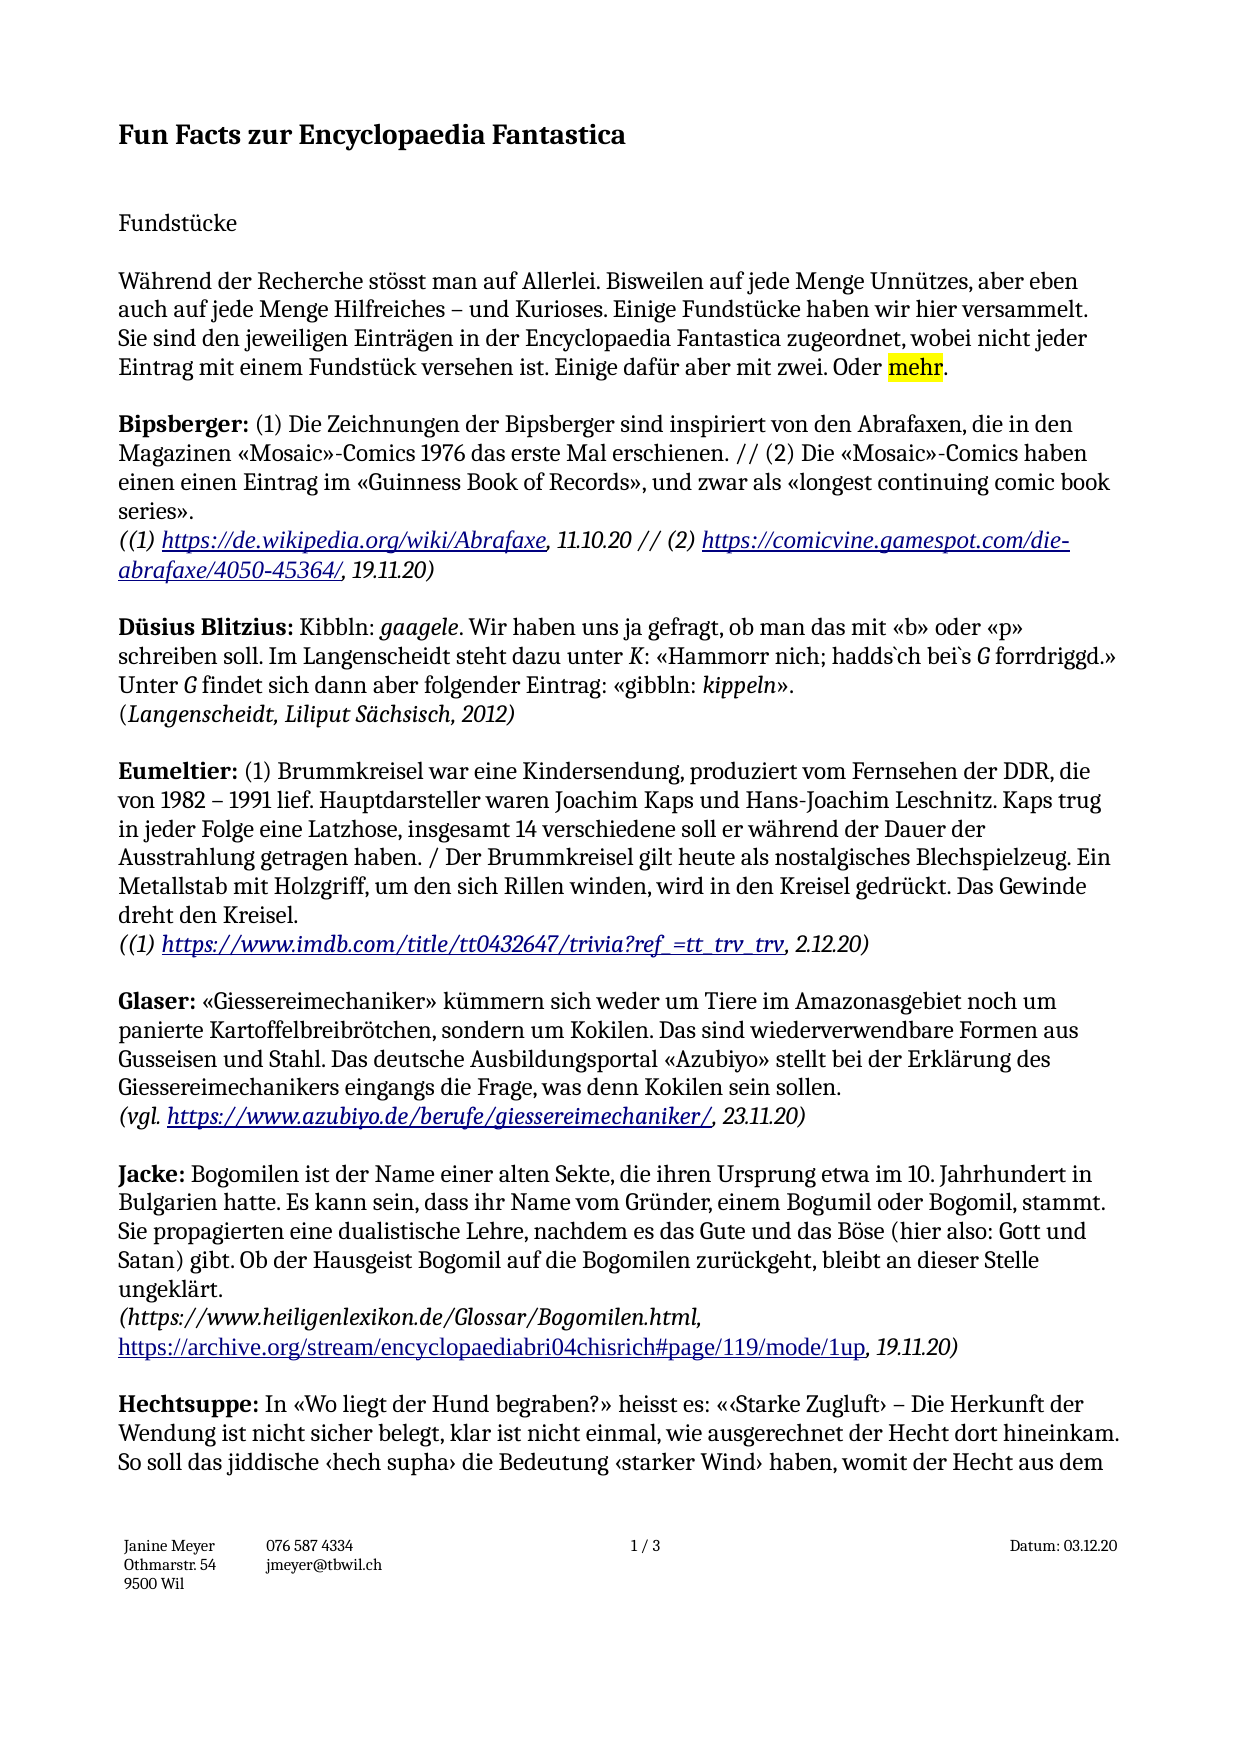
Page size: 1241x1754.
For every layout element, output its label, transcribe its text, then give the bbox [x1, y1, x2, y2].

text Düsius Blitzius: Kibbln: gaagele. Wir haben uns ja gefragt, ob man das mit «b» oder «p» schreiben soll. Im Langenscheidt steht dazu unter K: «Hammorr nich; hadds`ch bei`s G forrdriggd.» Unter G findet sich dann aber folgender Eintrag: «gibbln: kippeln». (Langenscheidt, Liliput Sächsisch, 2012) [118, 613, 1122, 728]
text Glaser: «Giessereimechaniker» kümmern sich weder um Tiere im Amazonasgebiet noch um panierte Kartoffelbreibrötchen, sondern um Kokilen. Das sind wiederverwendbare Formen aus Gusseisen und Stahl. Das deutsche Ausbildungsportal «Azubiyo» stellt bei der Erklärung des Giessereimechanikers eingangs die Frage, was denn Kokilen sein sollen. (vgl. https://www.azubiyo.de/berufe/giessereimechaniker/, 23.11.20) [118, 987, 1122, 1131]
text Jacke: Bogomilen ist der Name einer alten Sekte, die ihren Ursprung etwa im 10. Jahrhundert in Bulgarien hatte. Es kann sein, dass ihr Name vom Gründer, einem Bogumil oder Bogomil, stammt. Sie propagierten eine dualistische Lehre, nachdem es das Gute und das Böse (hier also: Gott und Satan) gibt. Ob der Hausgeist Bogomil auf die Bogomilen zurückgeht, bleibt an dieser Stelle ungeklärt. (https://www.heiligenlexikon.de/Glossar/Bogomilen.html, https://archive.org/stream/encyclopaediabri04chisrich#page/119/mode/1up, 19.11.20) [118, 1159, 1122, 1362]
text Fun Facts zur Encyclopaedia Fantastica [118, 118, 1122, 152]
text Fundstücke [118, 209, 1122, 238]
text Eumeltier: (1) Brummkreisel war eine Kindersendung, produziert vom Fernsehen der DDR, die von 1982 – 1991 lief. Hauptdarsteller waren Joachim Kaps und Hans-Joachim Leschnitz. Kaps trug in jeder Folge eine Latzhose, insgesamt 14 verschiedene soll er während der Dauer der Ausstrahlung getragen haben. / Der Brummkreisel gilt heute als nostalgisches Blechspielzeug. Ein Metallstab mit Holzgriff, um den sich Rillen winden, wird in den Kreisel gedrückt. Das Gewinde dreht den Kreisel. ((1) https://www.imdb.com/title/tt0432647/trivia?ref_=tt_trv_trv, 2.12.20) [118, 757, 1122, 958]
text Hechtsuppe: In «Wo liegt der Hund begraben?» heisst es: «‹Starke Zugluft› – Die Herkunft der Wendung ist nicht sicher belegt, klar ist nicht einmal, wie ausgerechnet der Hecht dort hineinkam. So soll das jiddische ‹hech supha› die Bedeutung ‹starker Wind› haben, womit der Hecht aus dem [118, 1390, 1122, 1477]
text Während der Recherche stösst man auf Allerlei. Bisweilen auf jede Menge Unnützes, aber eben auch auf jede Menge Hilfreiches – und Kurioses. Einige Fundstücke haben wir hier versammelt. Sie sind den jeweiligen Einträgen in der Encyclopaedia Fantastica zugeordnet, wobei nicht jeder Eintrag mit einem Fundstück versehen ist. Einige dafür aber mit zwei. Oder mehr. [118, 267, 1122, 382]
text Bipsberger: (1) Die Zeichnungen der Bipsberger sind inspiriert von den Abrafaxen, die in den Magazinen «Mosaic»-Comics 1976 das erste Mal erschienen. // (2) Die «Mosaic»-Comics haben einen einen Eintrag im «Guinness Book of Records», und zwar als «longest continuing comic book series». ((1) https://de.wikipedia.org/wiki/Abrafaxe, 11.10.20 // (2) https://comicvine.gamespot.com/die-abrafaxe/4050-45364/, 19.11.20) [118, 410, 1122, 584]
